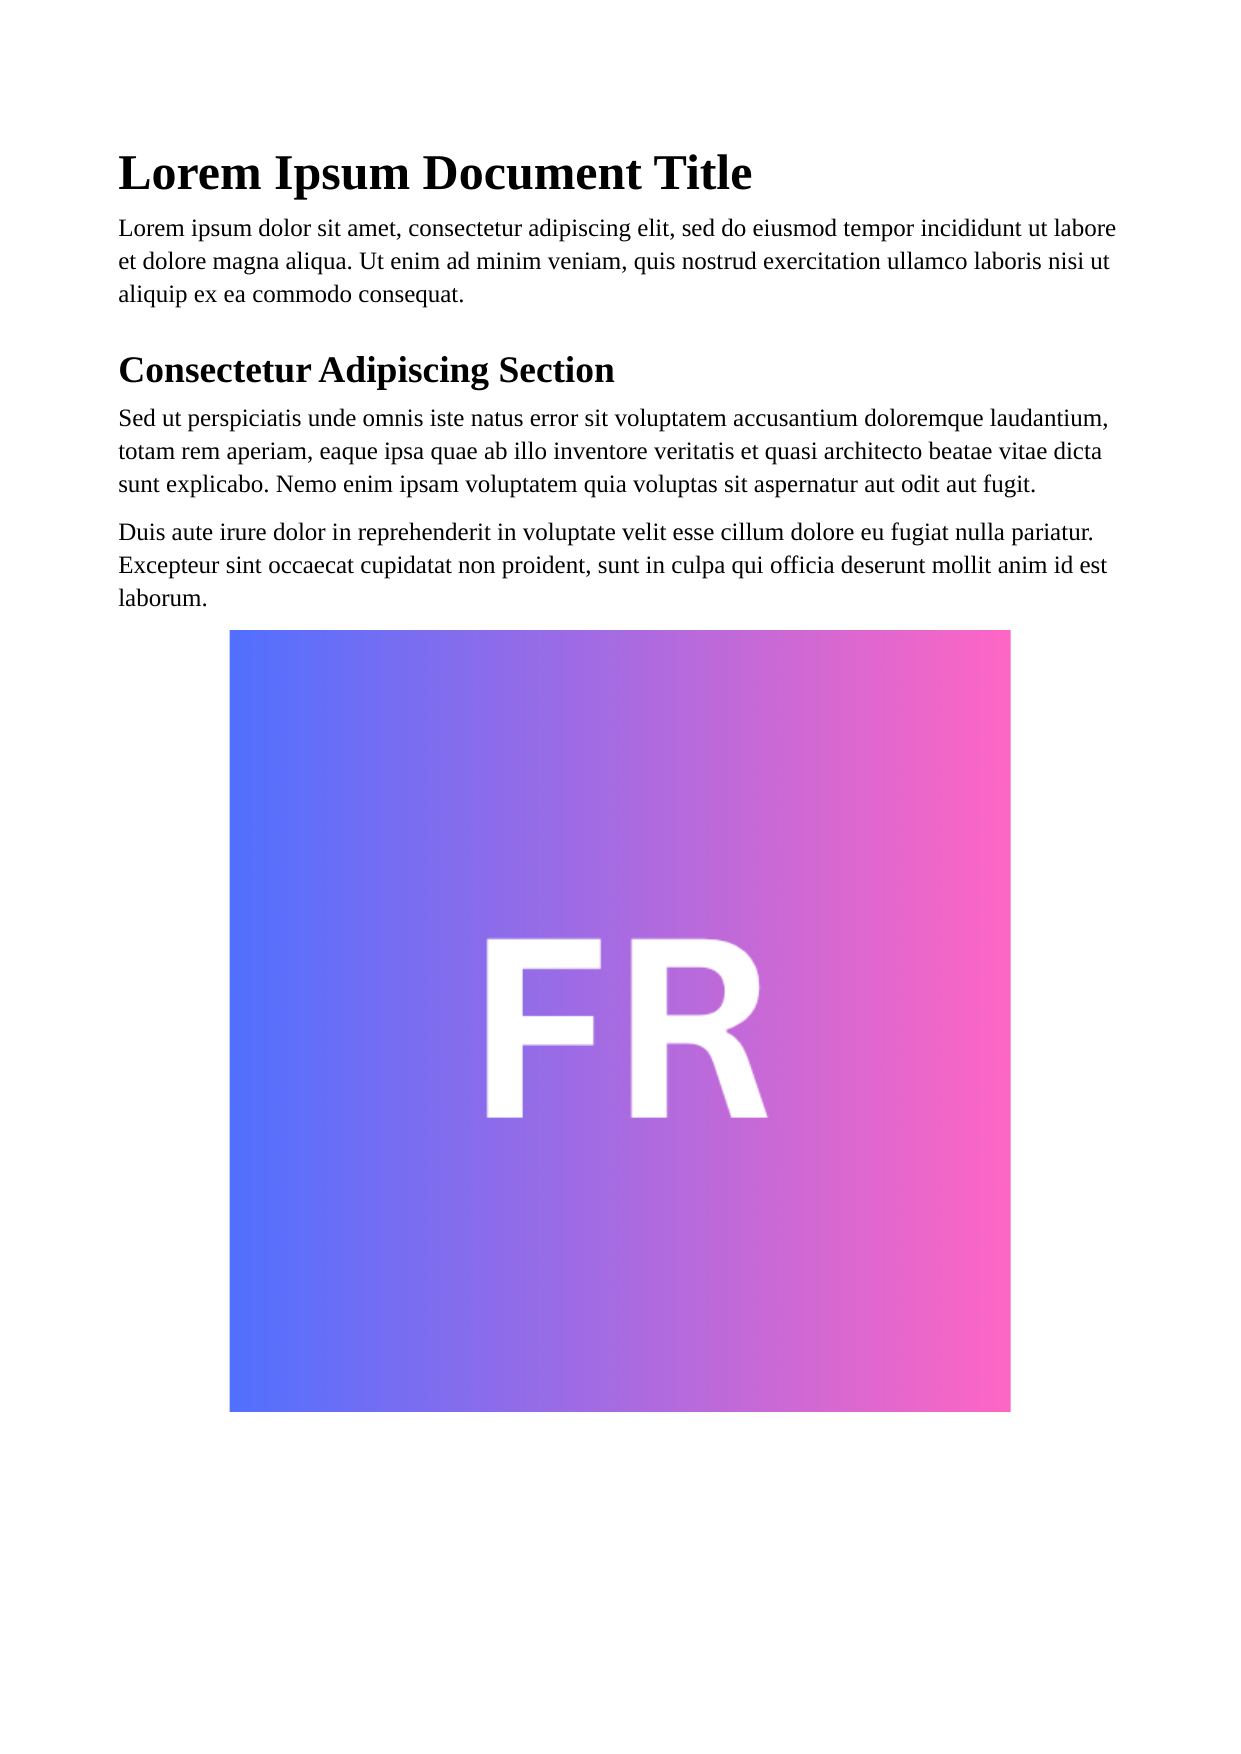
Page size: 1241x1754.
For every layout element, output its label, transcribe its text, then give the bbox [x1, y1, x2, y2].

subtitle Lorem Ipsum Document Title [118, 143, 1122, 201]
picture [229, 630, 1011, 1412]
text Lorem ipsum dolor sit amet, consectetur adipiscing elit, sed do eiusmod tempor incididunt ut labore et dolore magna aliqua. Ut enim ad minim veniam, quis nostrud exercitation ullamco laboris nisi ut aliquip ex ea commodo consequat. [118, 213, 1122, 308]
subtitle Consectetur Adipiscing Section [118, 348, 1122, 391]
text Sed ut perspiciatis unde omnis iste natus error sit voluptatem accusantium doloremque laudantium, totam rem aperiam, eaque ipsa quae ab illo inventore veritatis et quasi architecto beatae vitae dicta sunt explicabo. Nemo enim ipsam voluptatem quia voluptas sit aspernatur aut odit aut fugit. [118, 403, 1122, 498]
text Duis aute irure dolor in reprehenderit in voluptate velit esse cillum dolore eu fugiat nulla pariatur. Excepteur sint occaecat cupidatat non proident, sunt in culpa qui officia deserunt mollit anim id est laborum. [118, 517, 1122, 612]
